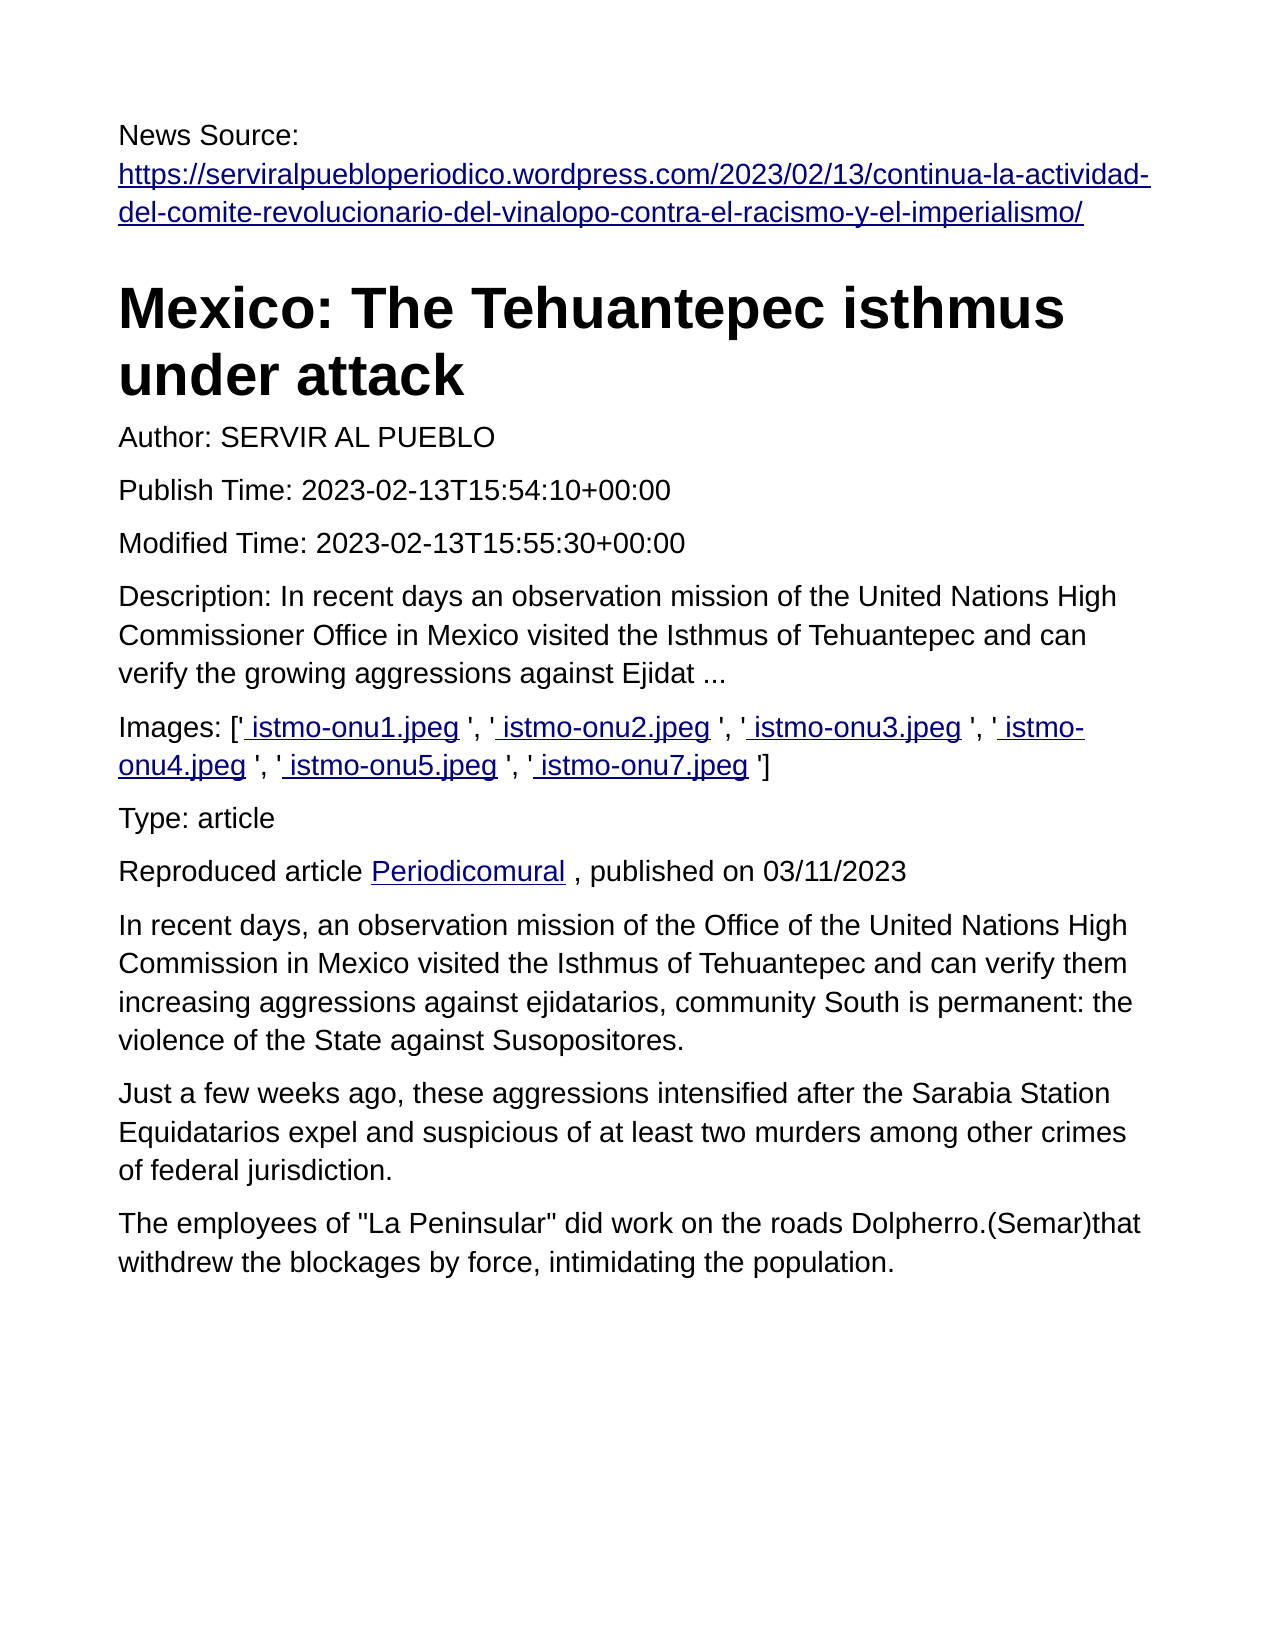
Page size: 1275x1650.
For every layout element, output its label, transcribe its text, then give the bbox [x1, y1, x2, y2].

text Modified Time: 2023-02-13T15:55:30+00:00 [118, 526, 1157, 560]
text Description: In recent days an observation mission of the United Nations High Commissioner Office in Mexico visited the Isthmus of Tehuantepec and can verify the growing aggressions against Ejidat ... [118, 579, 1157, 690]
text In recent days, an observation mission of the Office of the United Nations High Commission in Mexico visited the Isthmus of Tehuantepec and can verify them increasing aggressions against ejidatarios, community South is permanent: the violence of the State against Susopositores. [118, 907, 1157, 1057]
text Reproduced article Periodicomural , published on 03/11/2023 [118, 854, 1157, 888]
text Type: article [118, 801, 1157, 835]
subtitle Mexico: The Tehuantepec isthmus under attack [118, 273, 1157, 407]
text News Source: https://serviralpuebloperiodico.wordpress.com/2023/02/13/continua-la-actividad-del-comite-revolucionario-del-vinalopo-contra-el-racismo-y-el-imperialismo/ [118, 118, 1157, 229]
text The employees of "La Peninsular" did work on the roads Dolpherro.(Semar)that withdrew the blockages by force, intimidating the population. [118, 1206, 1157, 1278]
text Author: SERVIR AL PUEBLO [118, 420, 1157, 453]
text Images: [' istmo-onu1.jpeg ', ' istmo-onu2.jpeg ', ' istmo-onu3.jpeg ', ' istmo-onu4.jpeg ', ' istmo-onu5.jpeg ', ' istmo-onu7.jpeg '] [118, 709, 1157, 782]
text Publish Time: 2023-02-13T15:54:10+00:00 [118, 473, 1157, 507]
text Just a few weeks ago, these aggressions intensified after the Sarabia Station Equidatarios expel and suspicious of at least two murders among other crimes of federal jurisdiction. [118, 1076, 1157, 1187]
